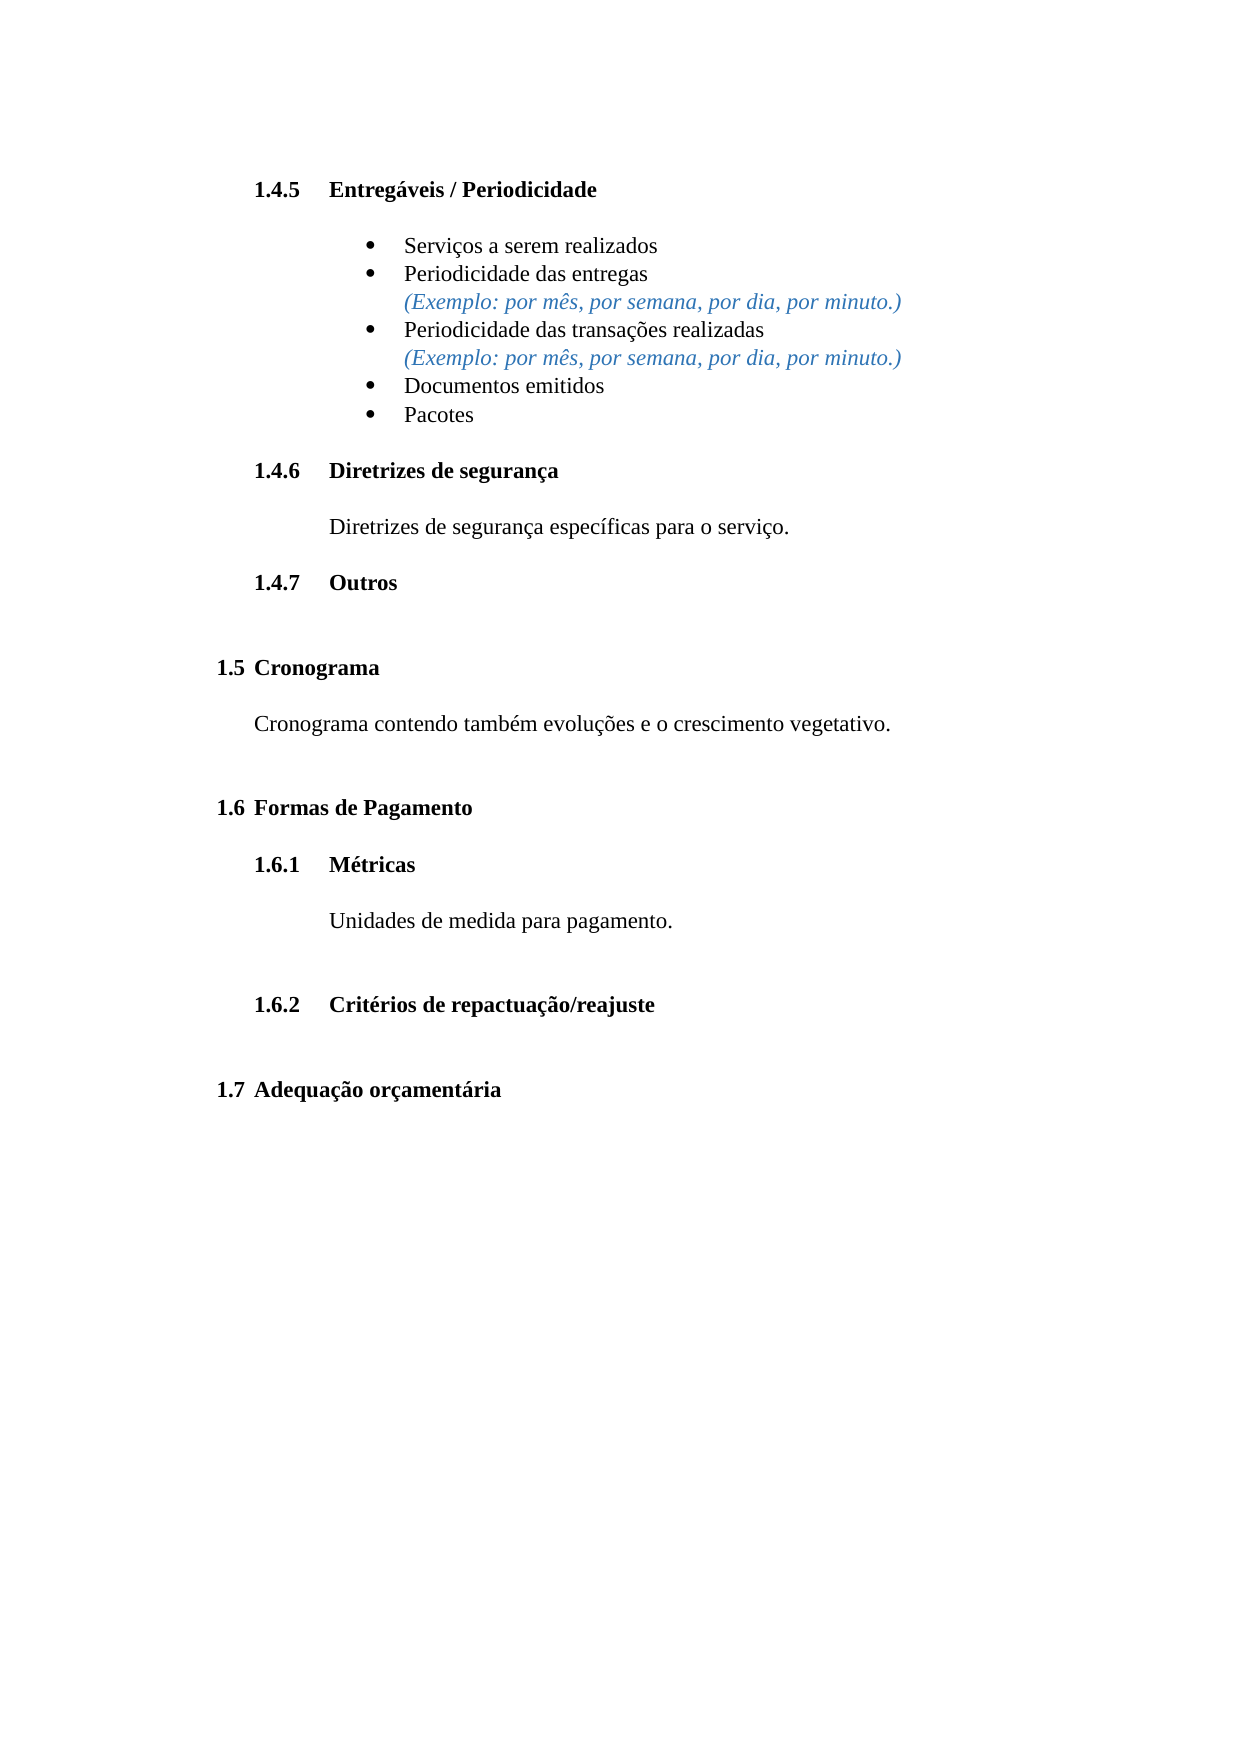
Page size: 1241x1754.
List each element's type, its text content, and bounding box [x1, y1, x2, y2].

list Entregáveis / Periodicidade [254, 176, 1063, 202]
list Diretrizes de segurança [254, 457, 1063, 483]
list Periodicidade das entregas [366, 260, 1063, 286]
list Pacotes [366, 401, 1063, 427]
list Cronograma contendo também evoluções e o crescimento vegetativo. [254, 710, 1063, 736]
list Outros [254, 569, 1063, 596]
list Adequação orçamentária [216, 1076, 1063, 1102]
list (Exemplo: por mês, por semana, por dia, por minuto.) [404, 344, 1063, 371]
list Documentos emitidos [366, 373, 1063, 399]
list Diretrizes de segurança específicas para o serviço. [329, 513, 1063, 539]
list Cronograma [216, 654, 1063, 680]
list Métricas [254, 851, 1063, 877]
list (Exemplo: por mês, por semana, por dia, por minuto.) [404, 288, 1063, 314]
list Critérios de repactuação/reajuste [254, 991, 1063, 1018]
list Periodicidade das transações realizadas [366, 316, 1063, 343]
list Unidades de medida para pagamento. [329, 907, 1063, 933]
list Serviços a serem realizados [366, 232, 1063, 258]
list Formas de Pagamento [216, 794, 1063, 821]
